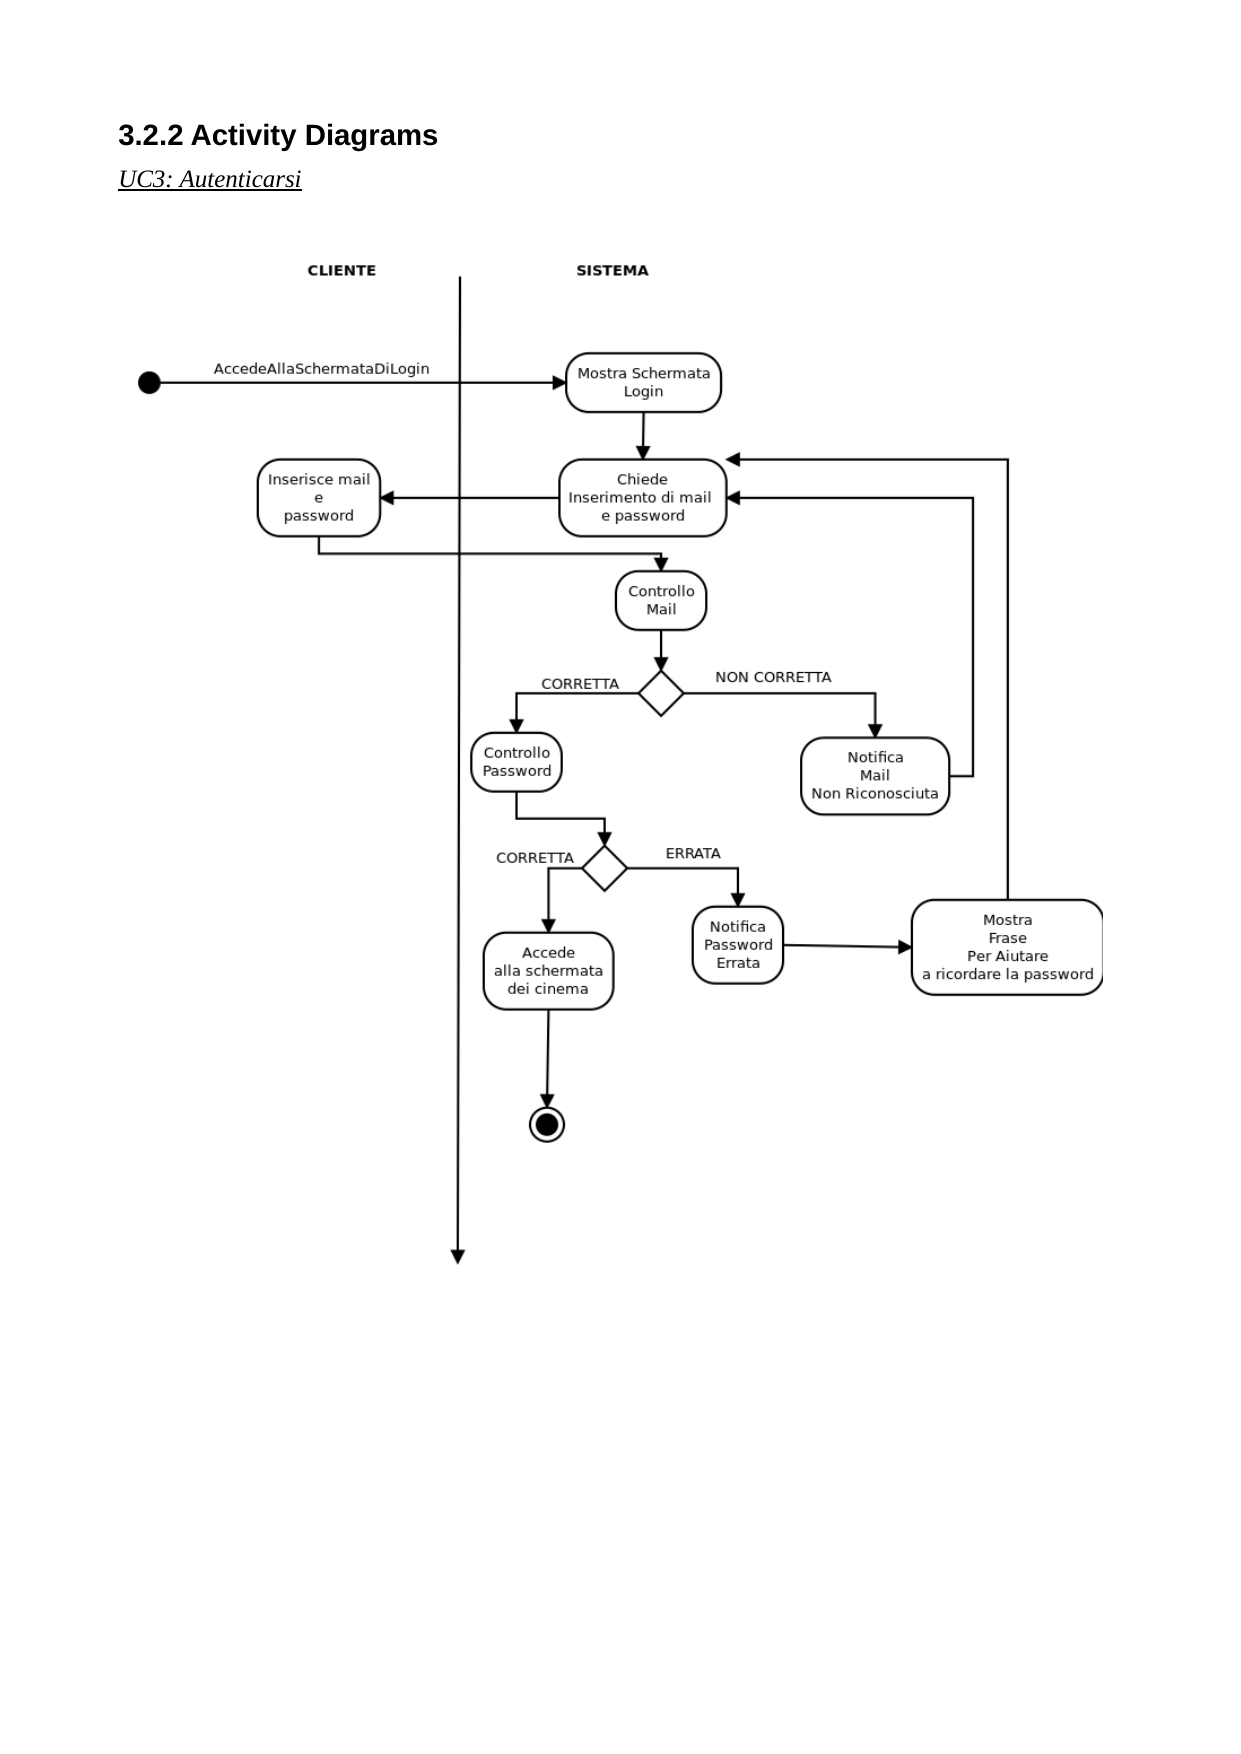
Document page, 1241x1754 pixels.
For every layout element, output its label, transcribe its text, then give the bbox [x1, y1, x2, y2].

text UC3: Autenticarsi [118, 164, 1122, 193]
picture [137, 262, 1103, 1265]
subtitle 3.2.2 Activity Diagrams [118, 118, 1122, 152]
